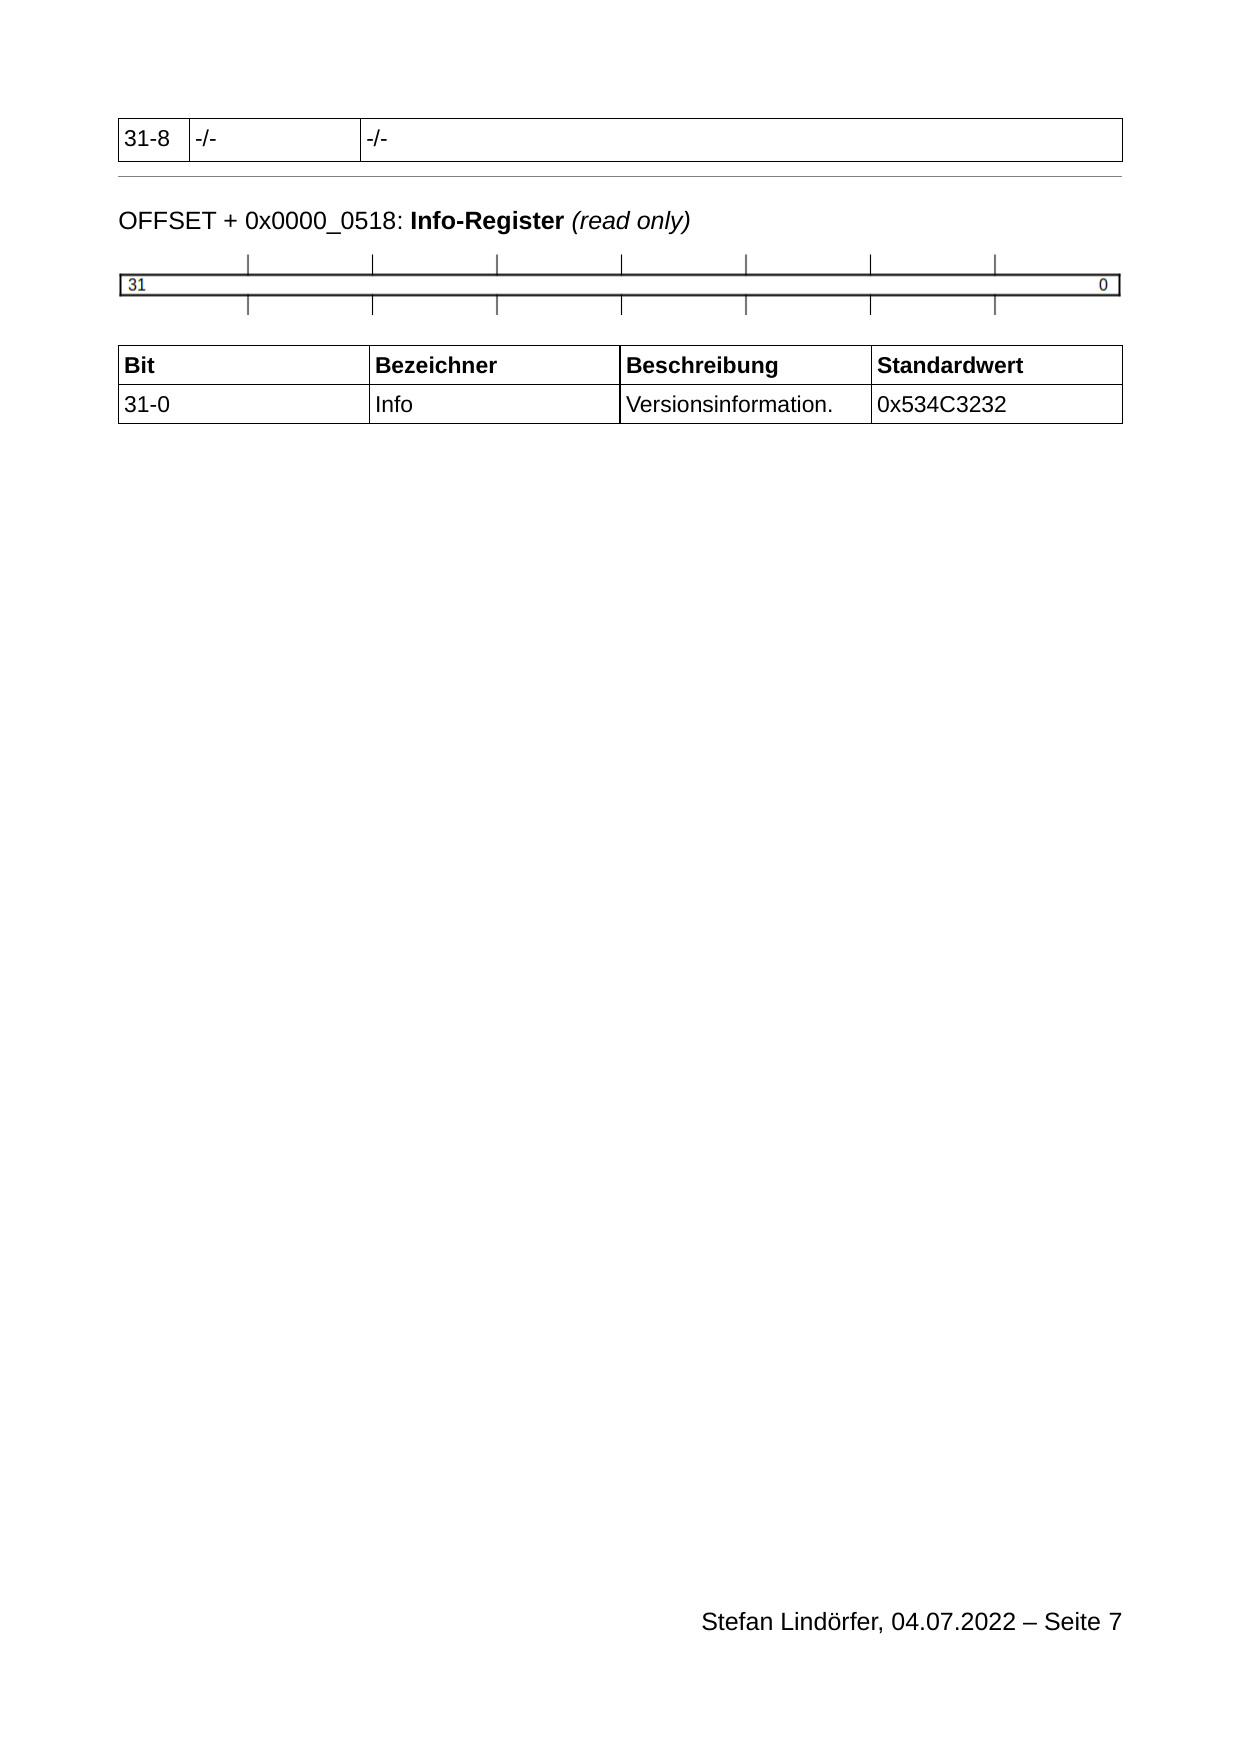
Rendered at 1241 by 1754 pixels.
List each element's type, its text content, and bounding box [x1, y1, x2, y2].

table_cell 31-8 [119, 119, 189, 161]
table_cell -/- [361, 119, 1122, 161]
picture [118, 253, 1123, 315]
table_header Bit [119, 346, 369, 384]
table_cell Versionsinformation. [621, 385, 871, 423]
table_cell 0x534C3232 [872, 385, 1122, 423]
table_header Standardwert [872, 346, 1122, 384]
text OFFSET + 0x0000_0518: Info-Register (read only) [118, 206, 1122, 235]
table_cell Info [370, 385, 619, 423]
table_cell -/- [190, 119, 360, 161]
table_cell 31-0 [119, 385, 369, 423]
table_header Bezeichner [370, 346, 619, 384]
table_header Beschreibung [621, 346, 871, 384]
